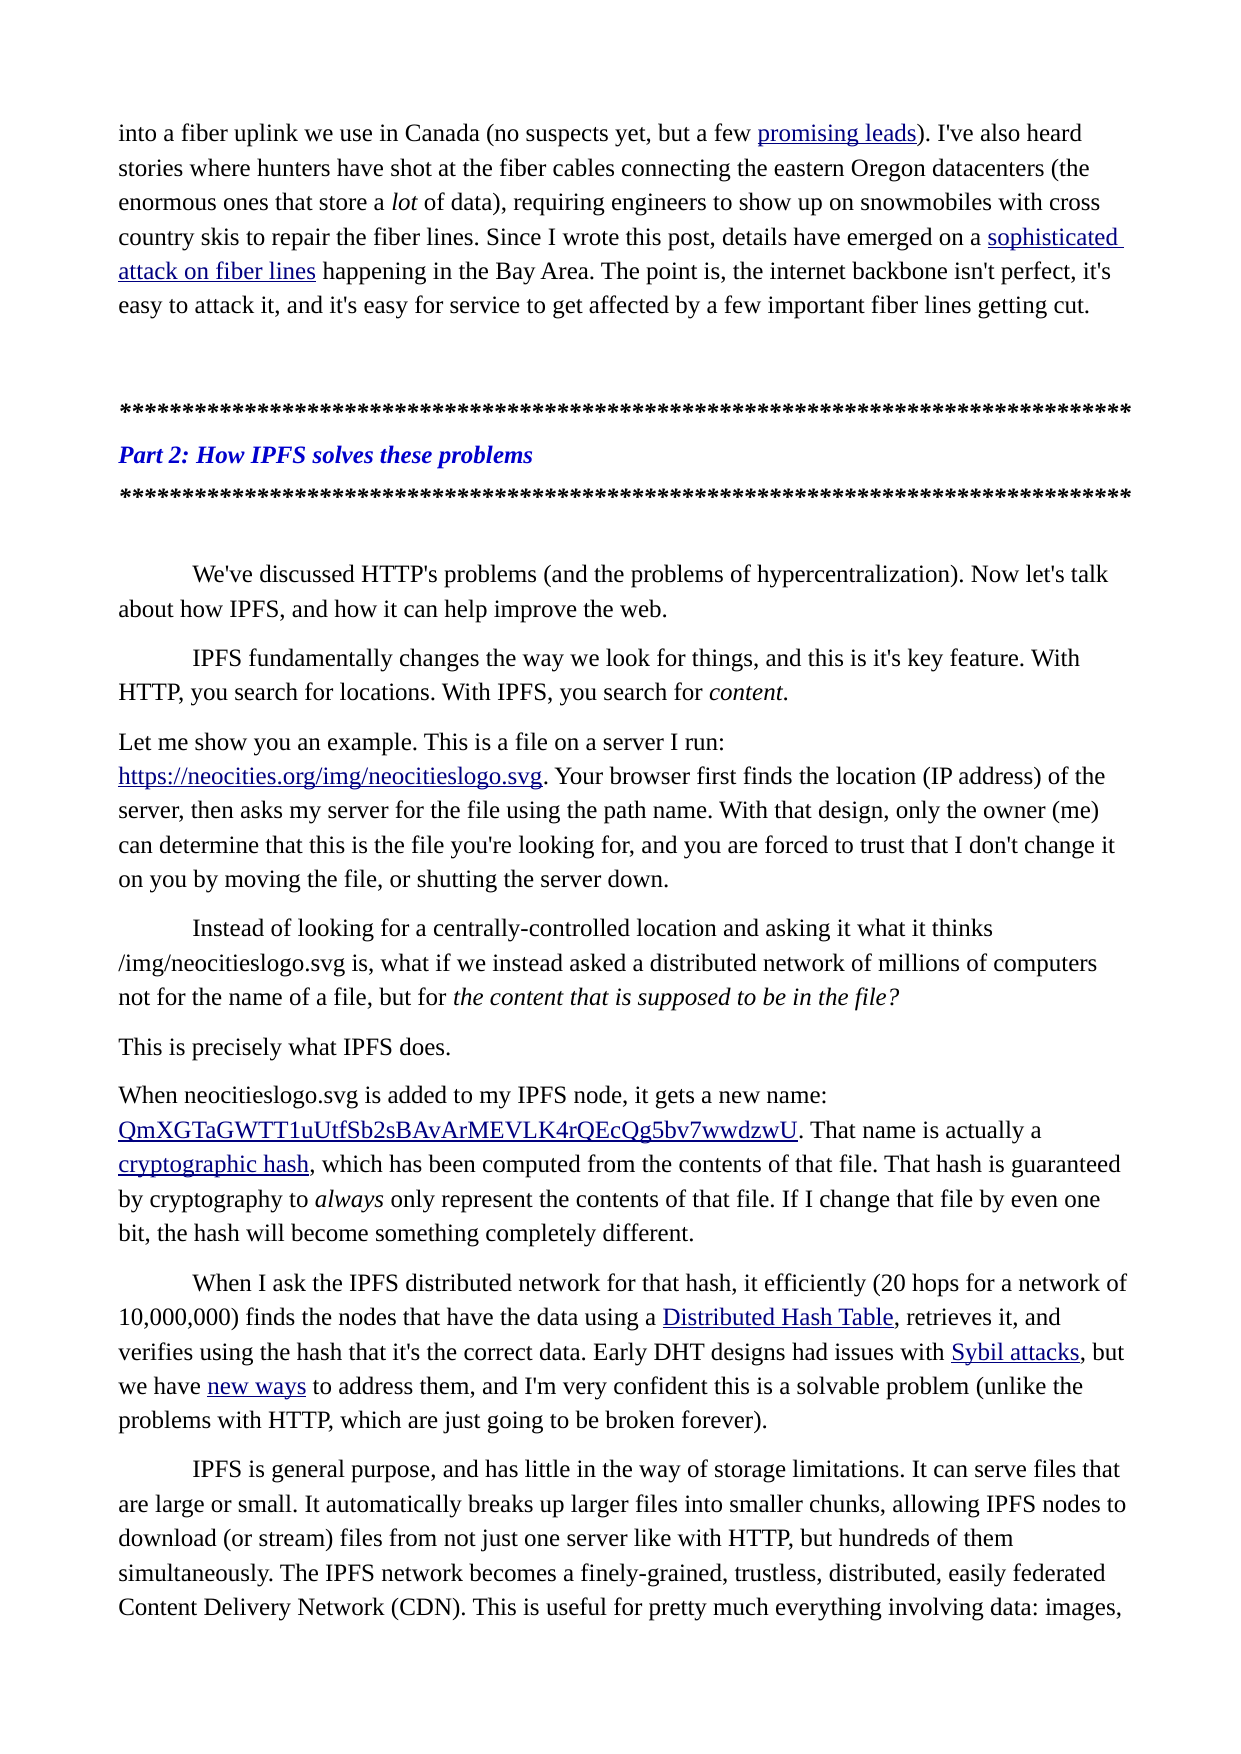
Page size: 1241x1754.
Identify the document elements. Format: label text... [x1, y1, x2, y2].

text This is precisely what IPFS does. [118, 1032, 1134, 1060]
text When neocitieslogo.svg is added to my IPFS node, it gets a new name: QmXGTaGWTT1uUtfSb2sBAvArMEVLK4rQEcQg5bv7wwdzwU. That name is actually a cryptographic hash, which has been computed from the contents of that file. That hash is guaranteed by cryptography to always only represent the contents of that file. If I change that file by even one bit, the hash will become something completely different. [118, 1081, 1134, 1247]
subtitle Part 2: How IPFS solves these problems [118, 440, 1134, 469]
text Let me show you an example. This is a file on a server I run: https://neocities.org/img/neocitieslogo.svg. Your browser first finds the location (IP address) of the server, then asks my server for the file using the path name. With that design, only the owner (me) can determine that this is the file you're looking for, and you are forced to trust that I don't change it on you by moving the file, or shutting the server down. [118, 727, 1134, 893]
text ********************************************************************************* [118, 482, 1134, 510]
text IPFS fundamentally changes the way we look for things, and this is it's key feature. With HTTP, you search for locations. With IPFS, you search for content. [118, 643, 1134, 706]
text Instead of looking for a centrally-controlled location and asking it what it thinks /img/neocitieslogo.svg is, what if we instead asked a distributed network of millions of computers not for the name of a file, but for the content that is supposed to be in the file? [118, 913, 1134, 1011]
text ********************************************************************************* [118, 397, 1134, 426]
text into a fiber uplink we use in Canada (no suspects yet, but a few promising leads). I've also heard stories where hunters have shot at the fiber cables connecting the eastern Oregon datacenters (the enormous ones that store a lot of data), requiring engineers to show up on snowmobiles with cross country skis to repair the fiber lines. Since I wrote this post, details have emerged on a sophisticated attack on fiber lines happening in the Bay Area. The point is, the internet backbone isn't perfect, it's easy to attack it, and it's easy for service to get affected by a few important fiber lines getting cut. [118, 118, 1134, 319]
text When I ask the IPFS distributed network for that hash, it efficiently (20 hops for a network of 10,000,000) finds the nodes that have the data using a Distributed Hash Table, retrieves it, and verifies using the hash that it's the correct data. Early DHT designs had issues with Sybil attacks, but we have new ways to address them, and I'm very confident this is a solvable problem (unlike the problems with HTTP, which are just going to be broken forever). [118, 1268, 1134, 1434]
text IPFS is general purpose, and has little in the way of storage limitations. It can serve files that are large or small. It automatically breaks up larger files into smaller chunks, allowing IPFS nodes to download (or stream) files from not just one server like with HTTP, but hundreds of them simultaneously. The IPFS network becomes a finely-grained, trustless, distributed, easily federated Content Delivery Network (CDN). This is useful for pretty much everything involving data: images, [118, 1454, 1134, 1621]
text We've discussed HTTP's problems (and the problems of hypercentralization). Now let's talk about how IPFS, and how it can help improve the web. [118, 559, 1134, 623]
